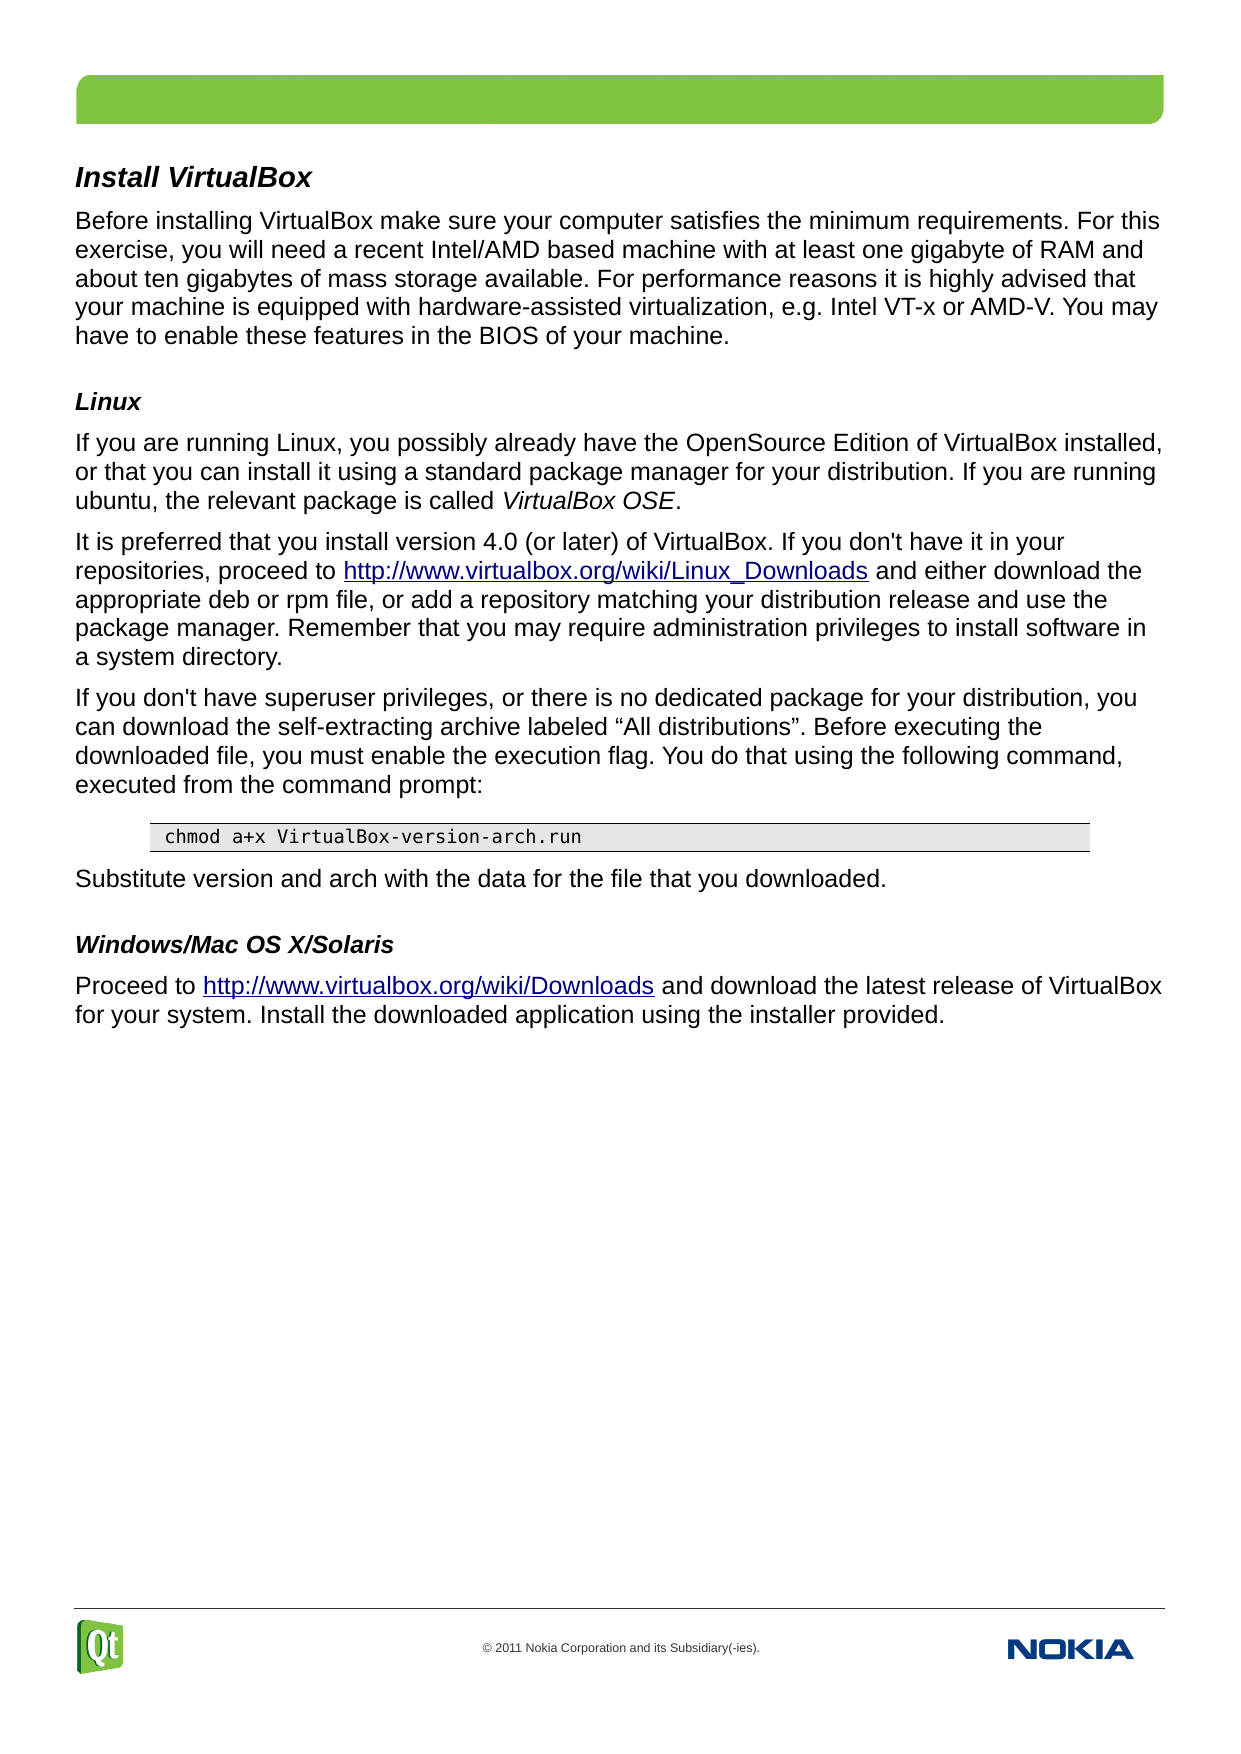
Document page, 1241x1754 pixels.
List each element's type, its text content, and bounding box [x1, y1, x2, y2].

text Proceed to http://www.virtualbox.org/wiki/Downloads and download the latest release of VirtualBox for your system. Install the downloaded application using the installer provided. [75, 971, 1165, 1028]
subtitle Install VirtualBox [75, 160, 1165, 193]
picture [73, 1615, 127, 1679]
text Before installing VirtualBox make sure your computer satisfies the minimum requirements. For this exercise, you will need a recent Intel/AMD based machine with at least one gigabyte of RAM and about ten gigabytes of mass storage available. For performance reasons it is highly advised that your machine is equipped with hardware-assisted virtualization, e.g. Intel VT-x or AMD-V. You may have to enable these features in the BIOS of your machine. [75, 206, 1165, 350]
text Substitute version and arch with the data for the file that you downloaded. [75, 863, 1165, 892]
text It is preferred that you install version 4.0 (or later) of VirtualBox. If you don't have it in your repositories, proceed to http://www.virtualbox.org/wiki/Linux_Downloads and either download the appropriate deb or rpm file, or add a repository matching your distribution release and use the package manager. Remember that you may require administration privileges to install software in a system directory. [75, 527, 1165, 671]
picture [76, 75, 1164, 124]
text If you don't have superuser privileges, or there is no dedicated package for your distribution, you can download the self-extracting archive labeled “All distributions”. Before executing the downloaded file, you must enable the execution flag. You do that using the following command, executed from the command prompt: [75, 683, 1165, 798]
text If you are running Linux, you possibly already have the OpenSource Edition of VirtualBox installed, or that you can install it using a standard package manager for your distribution. If you are running ubuntu, the relevant package is called VirtualBox OSE. [75, 428, 1165, 514]
picture [978, 1610, 1164, 1688]
subtitle Linux [75, 387, 1165, 416]
subtitle Windows/Mac OS X/Solaris [75, 930, 1165, 958]
text chmod a+x VirtualBox-version-arch.run [150, 824, 1090, 851]
